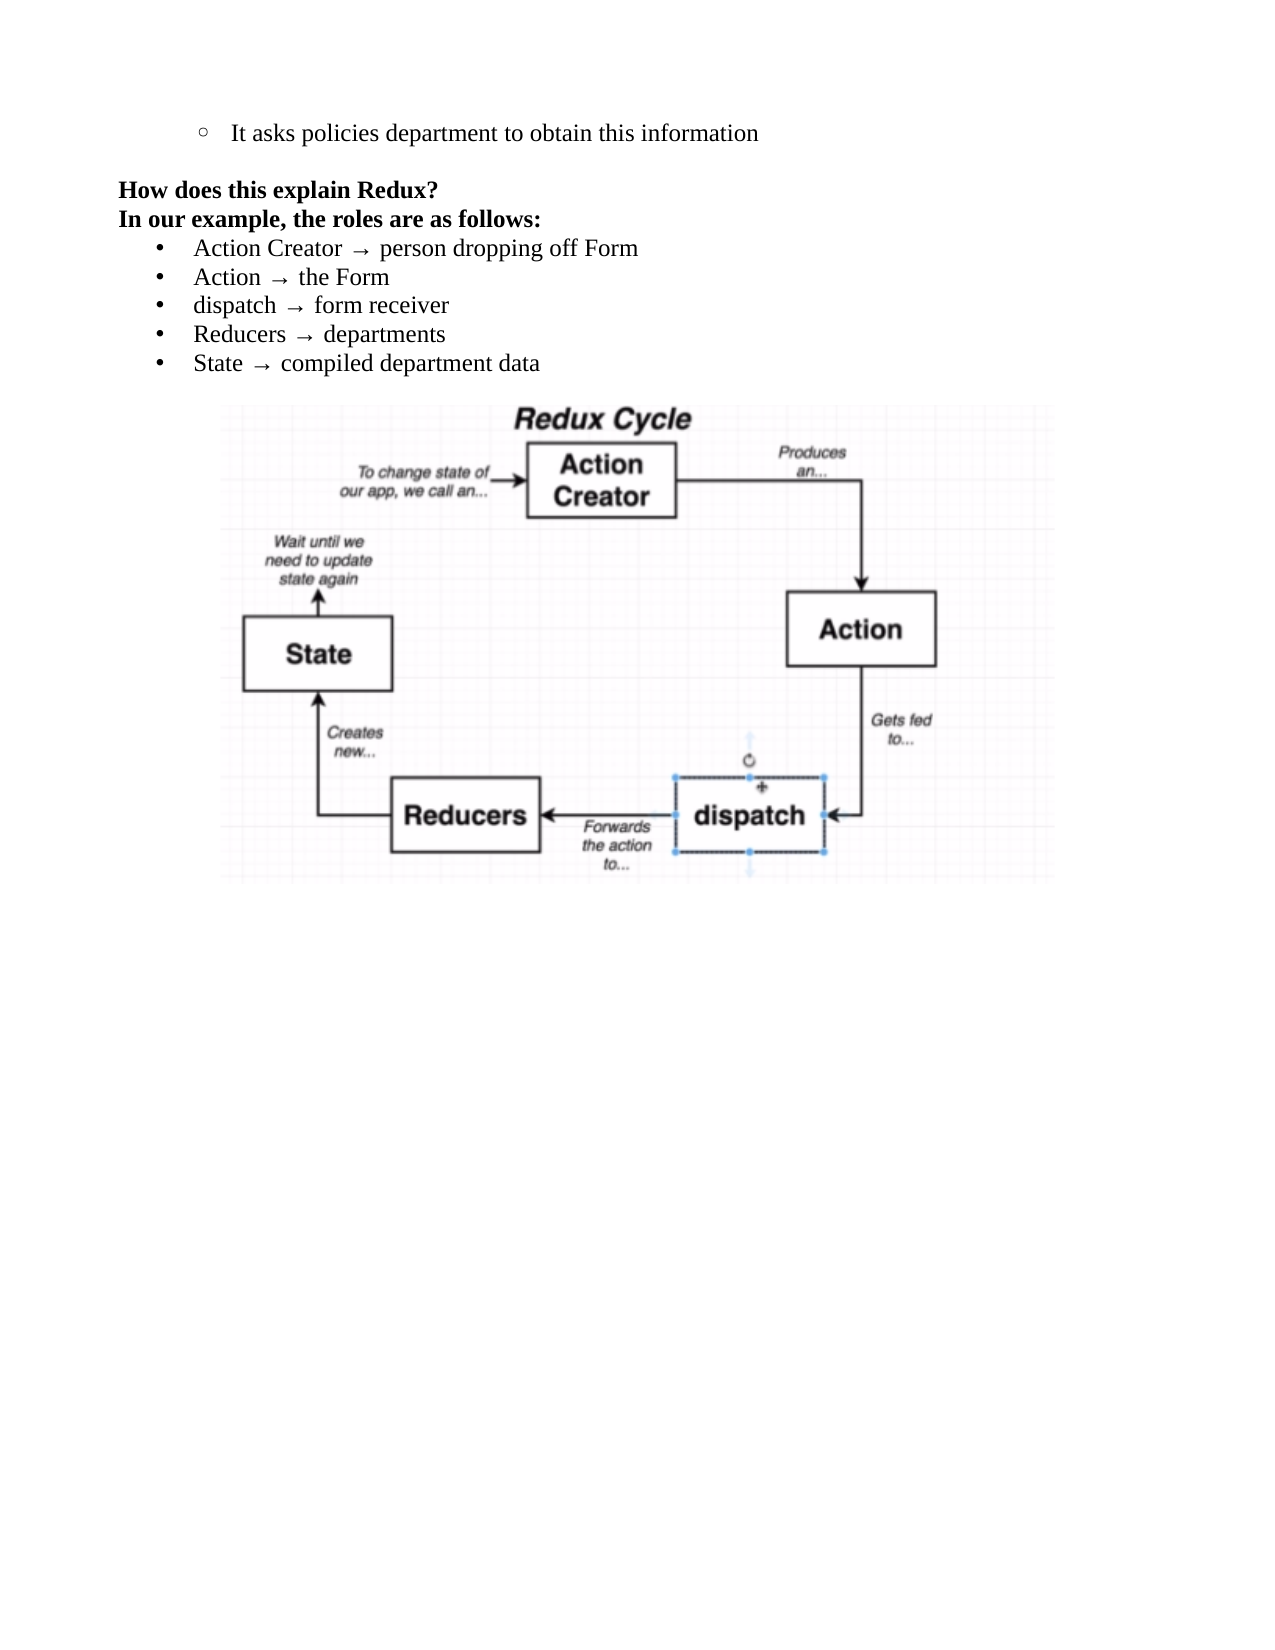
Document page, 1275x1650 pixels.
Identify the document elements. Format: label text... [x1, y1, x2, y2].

text How does this explain Redux? In our example, the roles are as follows: [118, 176, 1157, 233]
list Action → the Form [156, 262, 1157, 291]
list It asks policies department to obtain this information [193, 118, 1157, 147]
picture [220, 405, 1055, 884]
list Reducers → departments [156, 319, 1157, 348]
list dispatch → form receiver [156, 291, 1157, 319]
list Action Creator → person dropping off Form [156, 233, 1157, 262]
list State → compiled department data [156, 348, 1157, 377]
